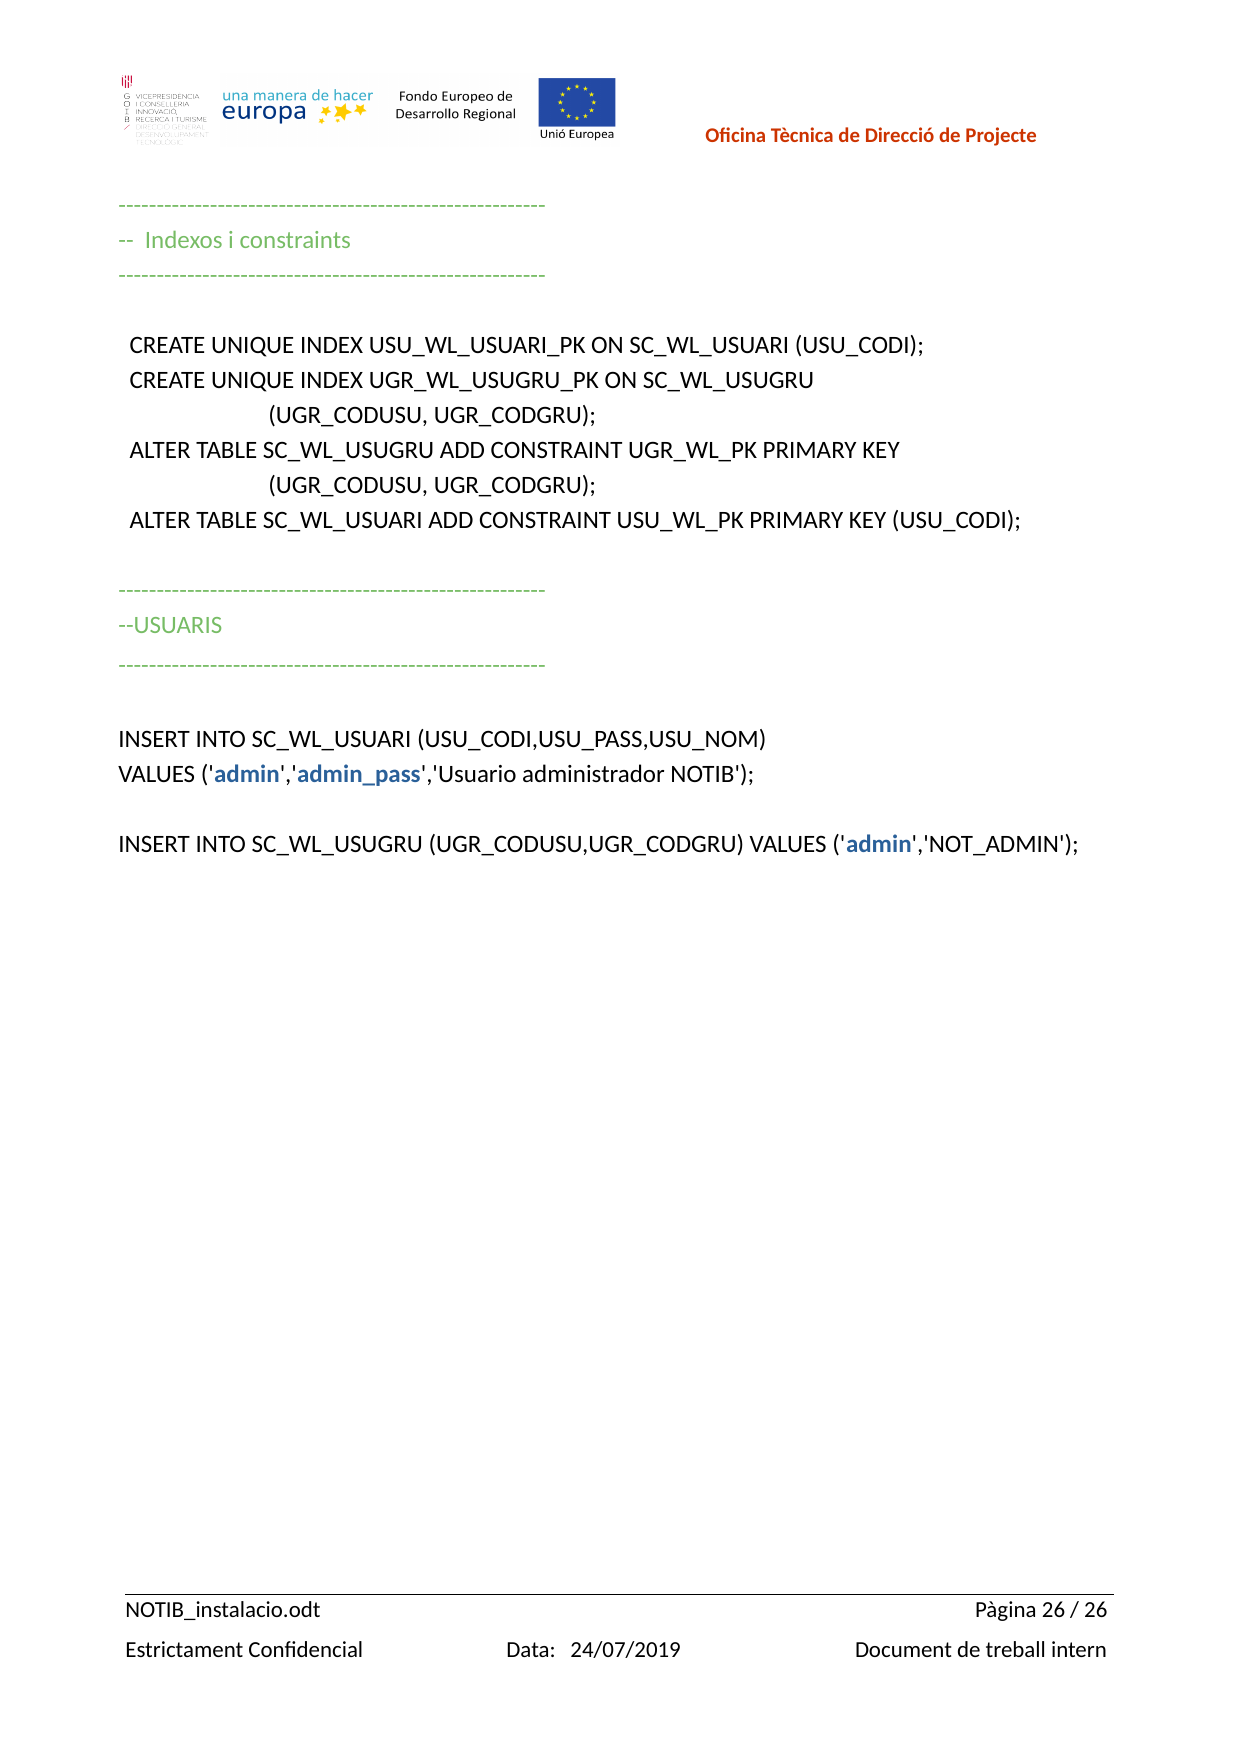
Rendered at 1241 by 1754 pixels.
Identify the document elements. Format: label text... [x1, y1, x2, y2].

picture [219, 73, 621, 147]
text -------------------------------------------------------- [118, 649, 1122, 684]
text (UGR_CODUSU, UGR_CODGRU); [118, 469, 1122, 500]
text -------------------------------------------------------- [118, 259, 1122, 290]
picture [118, 73, 213, 147]
text INSERT INTO SC_WL_USUARI (USU_CODI,USU_PASS,USU_NOM) [118, 723, 1122, 754]
text --USUARIS [118, 609, 1122, 644]
text -------------------------------------------------------- [118, 574, 1122, 605]
text ALTER TABLE SC_WL_USUARI ADD CONSTRAINT USU_WL_PK PRIMARY KEY (USU_CODI); [118, 504, 1122, 535]
text -------------------------------------------------------- [118, 189, 1122, 220]
text CREATE UNIQUE INDEX UGR_WL_USUGRU_PK ON SC_WL_USUGRU [118, 364, 1122, 395]
text -- Indexos i constraints [118, 224, 1122, 255]
text ALTER TABLE SC_WL_USUGRU ADD CONSTRAINT UGR_WL_PK PRIMARY KEY [118, 434, 1122, 465]
text CREATE UNIQUE INDEX USU_WL_USUARI_PK ON SC_WL_USUARI (USU_CODI); [118, 329, 1122, 360]
text VALUES ('admin','admin_pass','Usuario administrador NOTIB'); [118, 758, 1122, 789]
text (UGR_CODUSU, UGR_CODGRU); [118, 399, 1122, 430]
text INSERT INTO SC_WL_USUGRU (UGR_CODUSU,UGR_CODGRU) VALUES ('admin','NOT_ADMIN'); [118, 828, 1122, 859]
